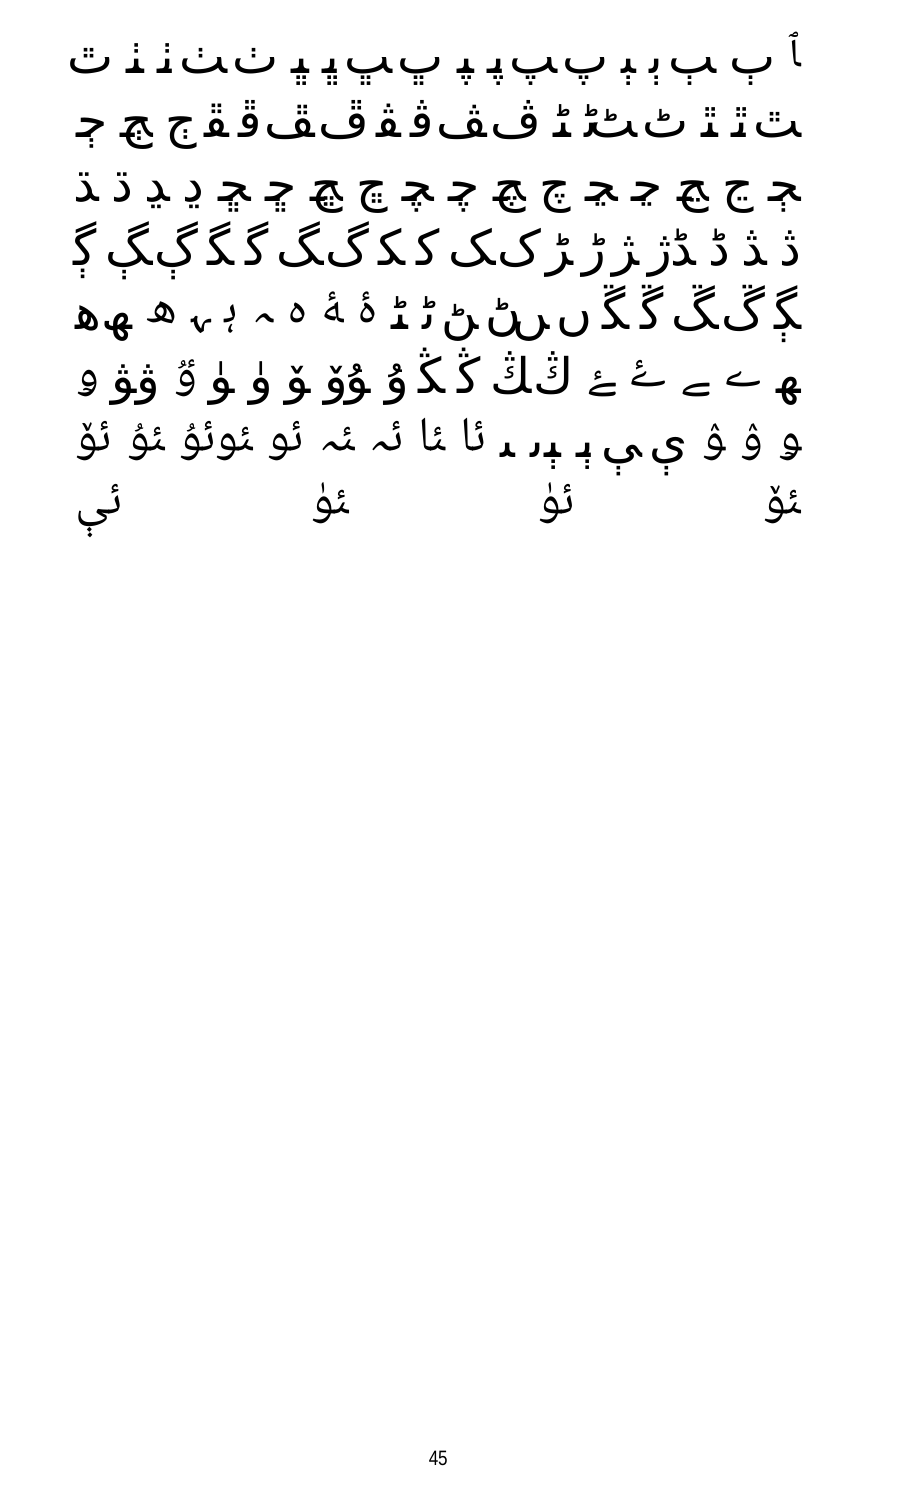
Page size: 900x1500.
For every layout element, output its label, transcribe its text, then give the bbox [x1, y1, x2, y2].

text ﭑ ﭒ ﭓ ﭔ ﭕ ﭖ ﭗ ﭘ ﭙ ﭚ ﭛ ﭜ ﭝ ﭞ ﭟ ﭠ ﭡ ﭢ ﭣ ﭤ ﭥ ﭦ ﭧﭨ ﭩ ﭪ ﭫ ﭬ ﭭ ﭮ ﭯ ﭰ ﭱ ﭲ ﭳ ﭴ ﭵ ﭶ ﭷ ﭸ ﭹ ﭺ ﭻ ﭼ ﭽ ﭾ ﭿ ﮀ ﮁ ﮂ ﮃ ﮄ ﮅ ﮆ ﮇ ﮈ ﮉﮊ ﮋ ﮌ ﮍ ﮎ ﮏ ﮐ ﮑ ﮒ ﮓ ﮔ ﮕ ﮖ ﮗ ﮘ ﮙ ﮚ ﮛ ﮜ ﮝ ﮞ ﮟﮠ ﮡ ﮢ ﮣ ﮤ ﮥ ﮦ ﮧ ﮨ ﮩ ﮪ ﮫﮬ ﮭ ﮮ ﮯ ﮰ ﮱ ﯓ ﯔ ﯕ ﯖ ﯗ ﯘﯙ ﯚ ﯛ ﯜ ﯝ ﯞﯟ ﯠ ﯡ ﯢ ﯣ ﯤ ﯥ ﯦ ﯧﯨ ﯩ ﯪ ﯫ ﯬ ﯭ ﯮ ﯯﯰ ﯱ ﯲ ﯳ ﯴ ﯵ ﯶ [75, 30, 801, 541]
